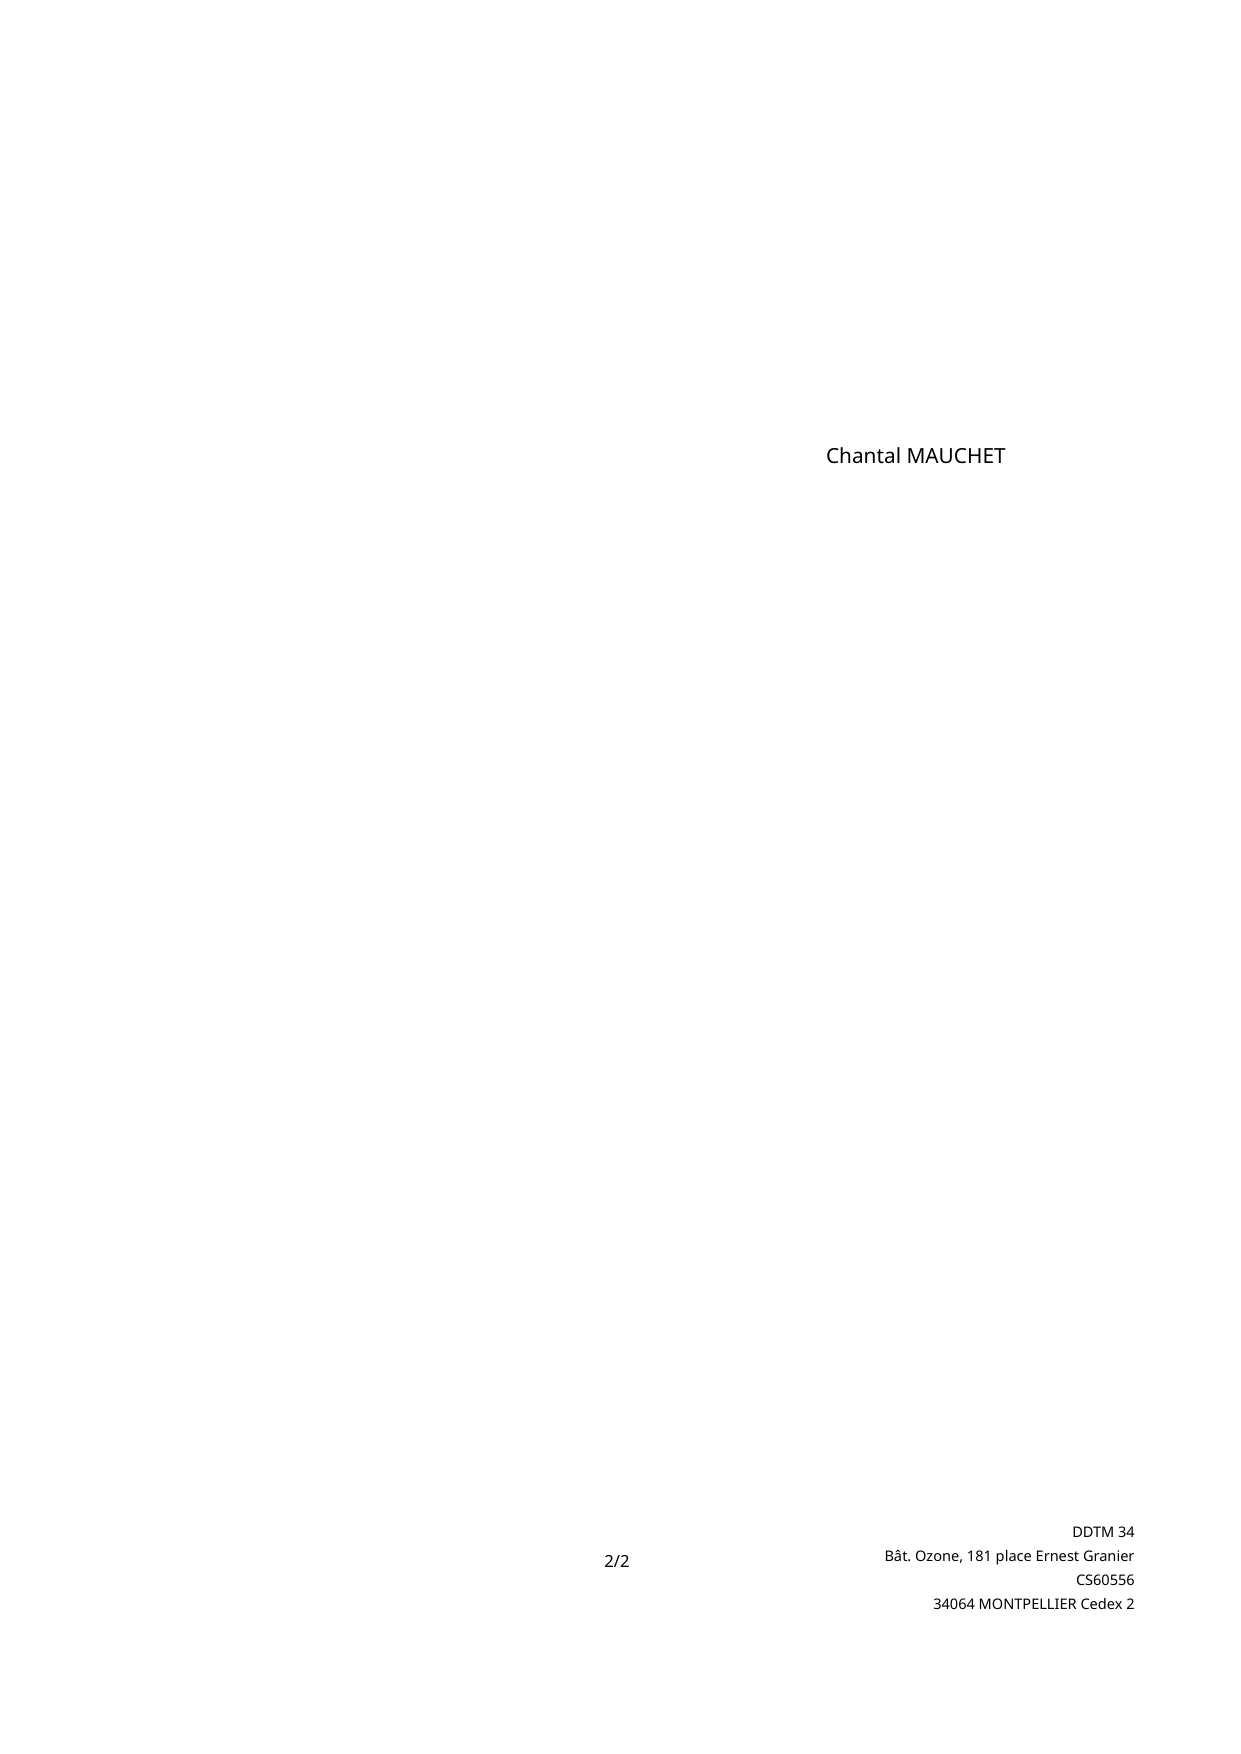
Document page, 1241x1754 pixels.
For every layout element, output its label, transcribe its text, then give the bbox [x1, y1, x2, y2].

table_header RAPPORT DE PRÉSENTATION AU CONSEIL DÉPARTEMENTAL DE L'ENVIRONNEMENT ET DES RISQUES SANITAIRES ET TECHNOLOGIQUES Présentation du projet Le dossier présenté par Autoroutes du Sud de la France (ASF) concerne le projet idem que dans « objet » ci-dessus Contournement Ouest de Montpellier, déscription succinte (1 ligne) Contexte général et historique Description du projet Localisation du projet et situation actuelle Le projet traverse les communes de description de l’implantation du projet ou des communes traversées. Présentation des aménagements et objectifs Le projet vise à : Les travaux consistent en : Description de la phase de travaux Chantal MAUCHET [100, 100, 1140, 527]
